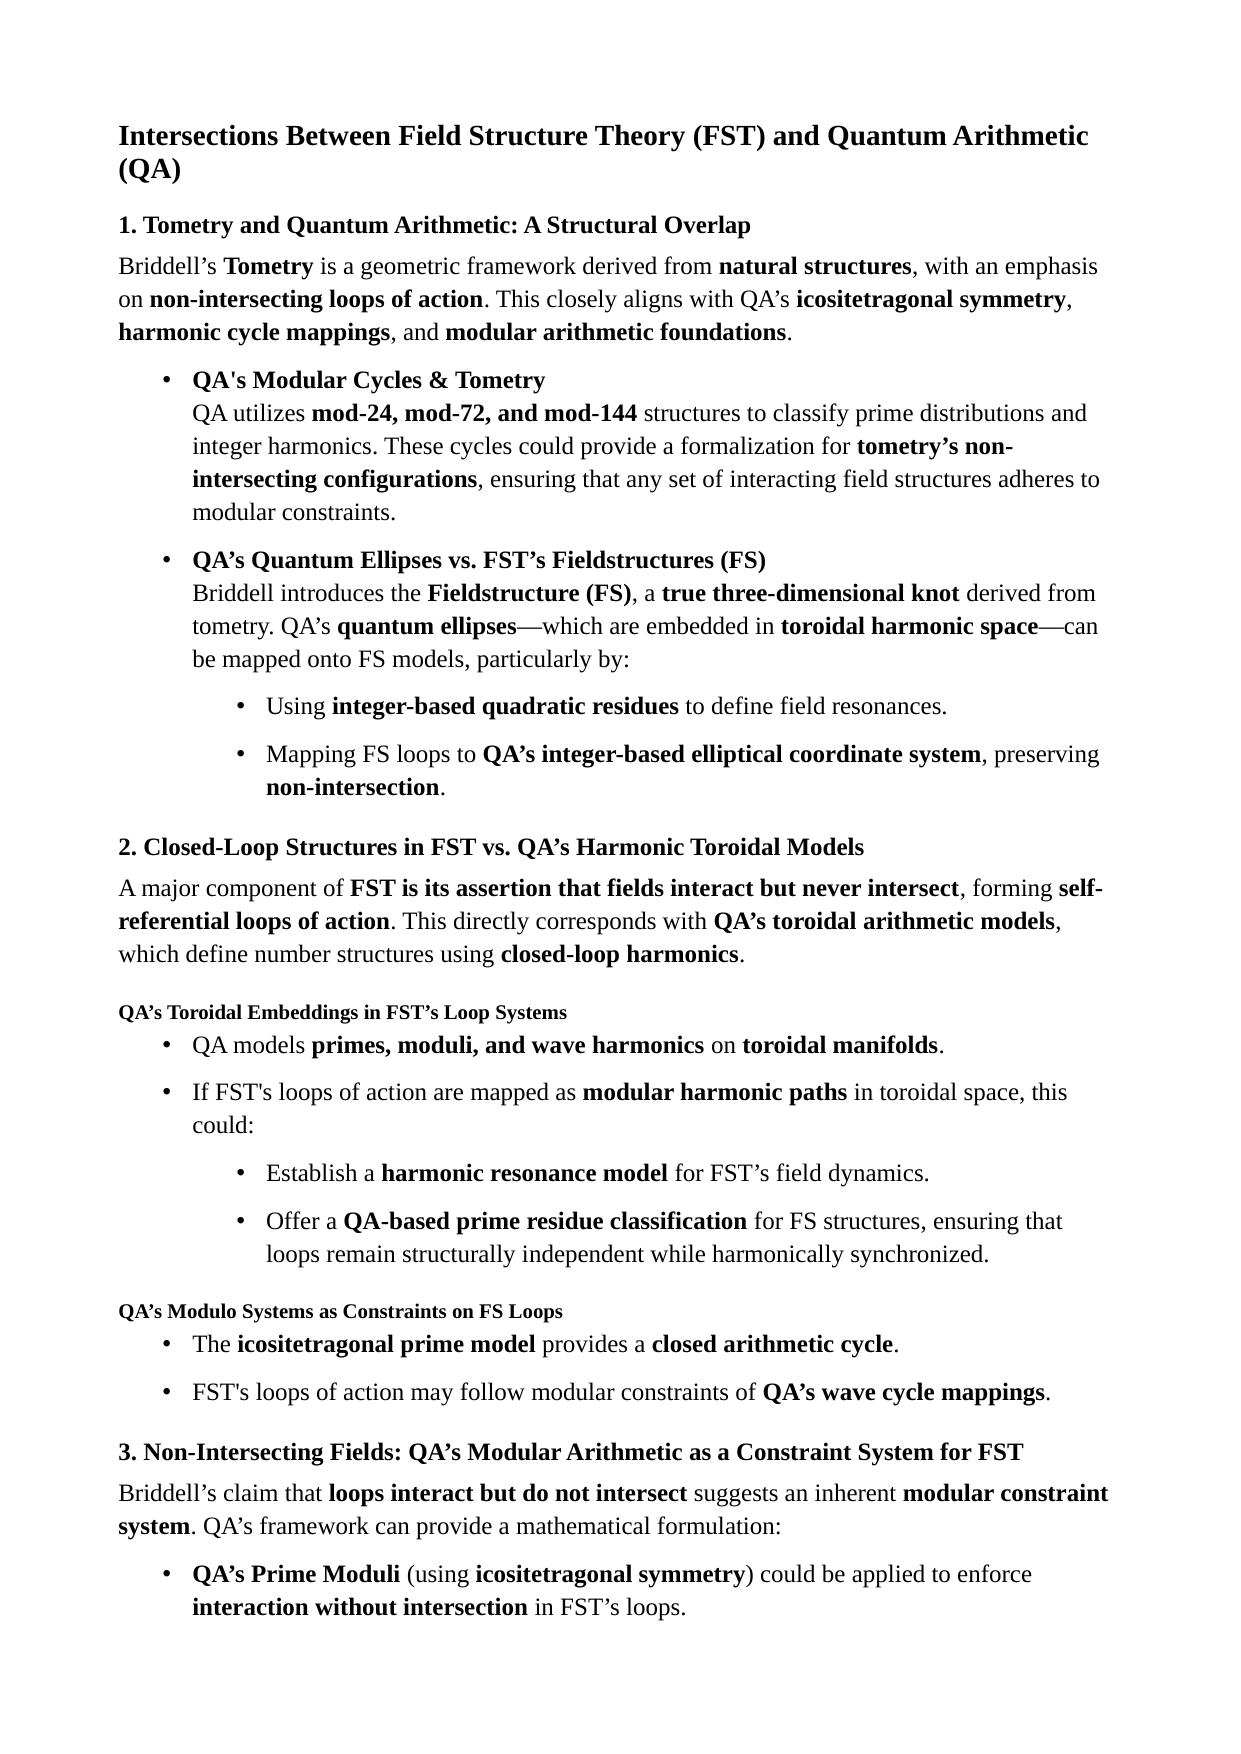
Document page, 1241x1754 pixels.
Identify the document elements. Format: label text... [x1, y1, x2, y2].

list QA models primes, moduli, and wave harmonics on toroidal manifolds. [162, 1030, 1122, 1059]
subtitle Intersections Between Field Structure Theory (FST) and Quantum Arithmetic (QA) [118, 118, 1122, 185]
list Establish a harmonic resonance model for FST’s field dynamics. [236, 1158, 1122, 1187]
subtitle 1. Tometry and Quantum Arithmetic: A Structural Overlap [118, 210, 1122, 239]
list QA’s Prime Moduli (using icositetragonal symmetry) could be applied to enforce interaction without intersection in FST’s loops. [162, 1559, 1122, 1621]
subtitle QA’s Modulo Systems as Constraints on FS Loops [118, 1299, 1122, 1323]
subtitle QA’s Toroidal Embeddings in FST’s Loop Systems [118, 999, 1122, 1024]
subtitle 3. Non-Intersecting Fields: QA’s Modular Arithmetic as a Constraint System for FST [118, 1437, 1122, 1466]
list The icositetragonal prime model provides a closed arithmetic cycle. [162, 1329, 1122, 1358]
list If FST's loops of action are mapped as modular harmonic paths in toroidal space, this could: [162, 1077, 1122, 1139]
text Briddell’s claim that loops interact but do not intersect suggests an inherent modular constraint system. QA’s framework can provide a mathematical formulation: [118, 1478, 1122, 1540]
text A major component of FST is its assertion that fields interact but never intersect, forming self-referential loops of action. This directly corresponds with QA’s toroidal arithmetic models, which define number structures using closed-loop harmonics. [118, 873, 1122, 968]
list Using integer-based quadratic residues to define field resonances. [236, 691, 1122, 720]
subtitle 2. Closed-Loop Structures in FST vs. QA’s Harmonic Toroidal Models [118, 832, 1122, 861]
list Mapping FS loops to QA’s integer-based elliptical coordinate system, preserving non-intersection. [236, 739, 1122, 801]
list QA's Modular Cycles & Tometry QA utilizes mod-24, mod-72, and mod-144 structures to classify prime distributions and integer harmonics. These cycles could provide a formalization for tometry’s non-intersecting configurations, ensuring that any set of interacting field structures adheres to modular constraints. [162, 365, 1122, 526]
text Briddell’s Tometry is a geometric framework derived from natural structures, with an emphasis on non-intersecting loops of action. This closely aligns with QA’s icositetragonal symmetry, harmonic cycle mappings, and modular arithmetic foundations. [118, 251, 1122, 346]
list FST's loops of action may follow modular constraints of QA’s wave cycle mappings. [162, 1377, 1122, 1406]
list QA’s Quantum Ellipses vs. FST’s Fieldstructures (FS) Briddell introduces the Fieldstructure (FS), a true three-dimensional knot derived from tometry. QA’s quantum ellipses—which are embedded in toroidal harmonic space—can be mapped onto FS models, particularly by: [162, 545, 1122, 673]
list Offer a QA-based prime residue classification for FS structures, ensuring that loops remain structurally independent while harmonically synchronized. [236, 1206, 1122, 1267]
